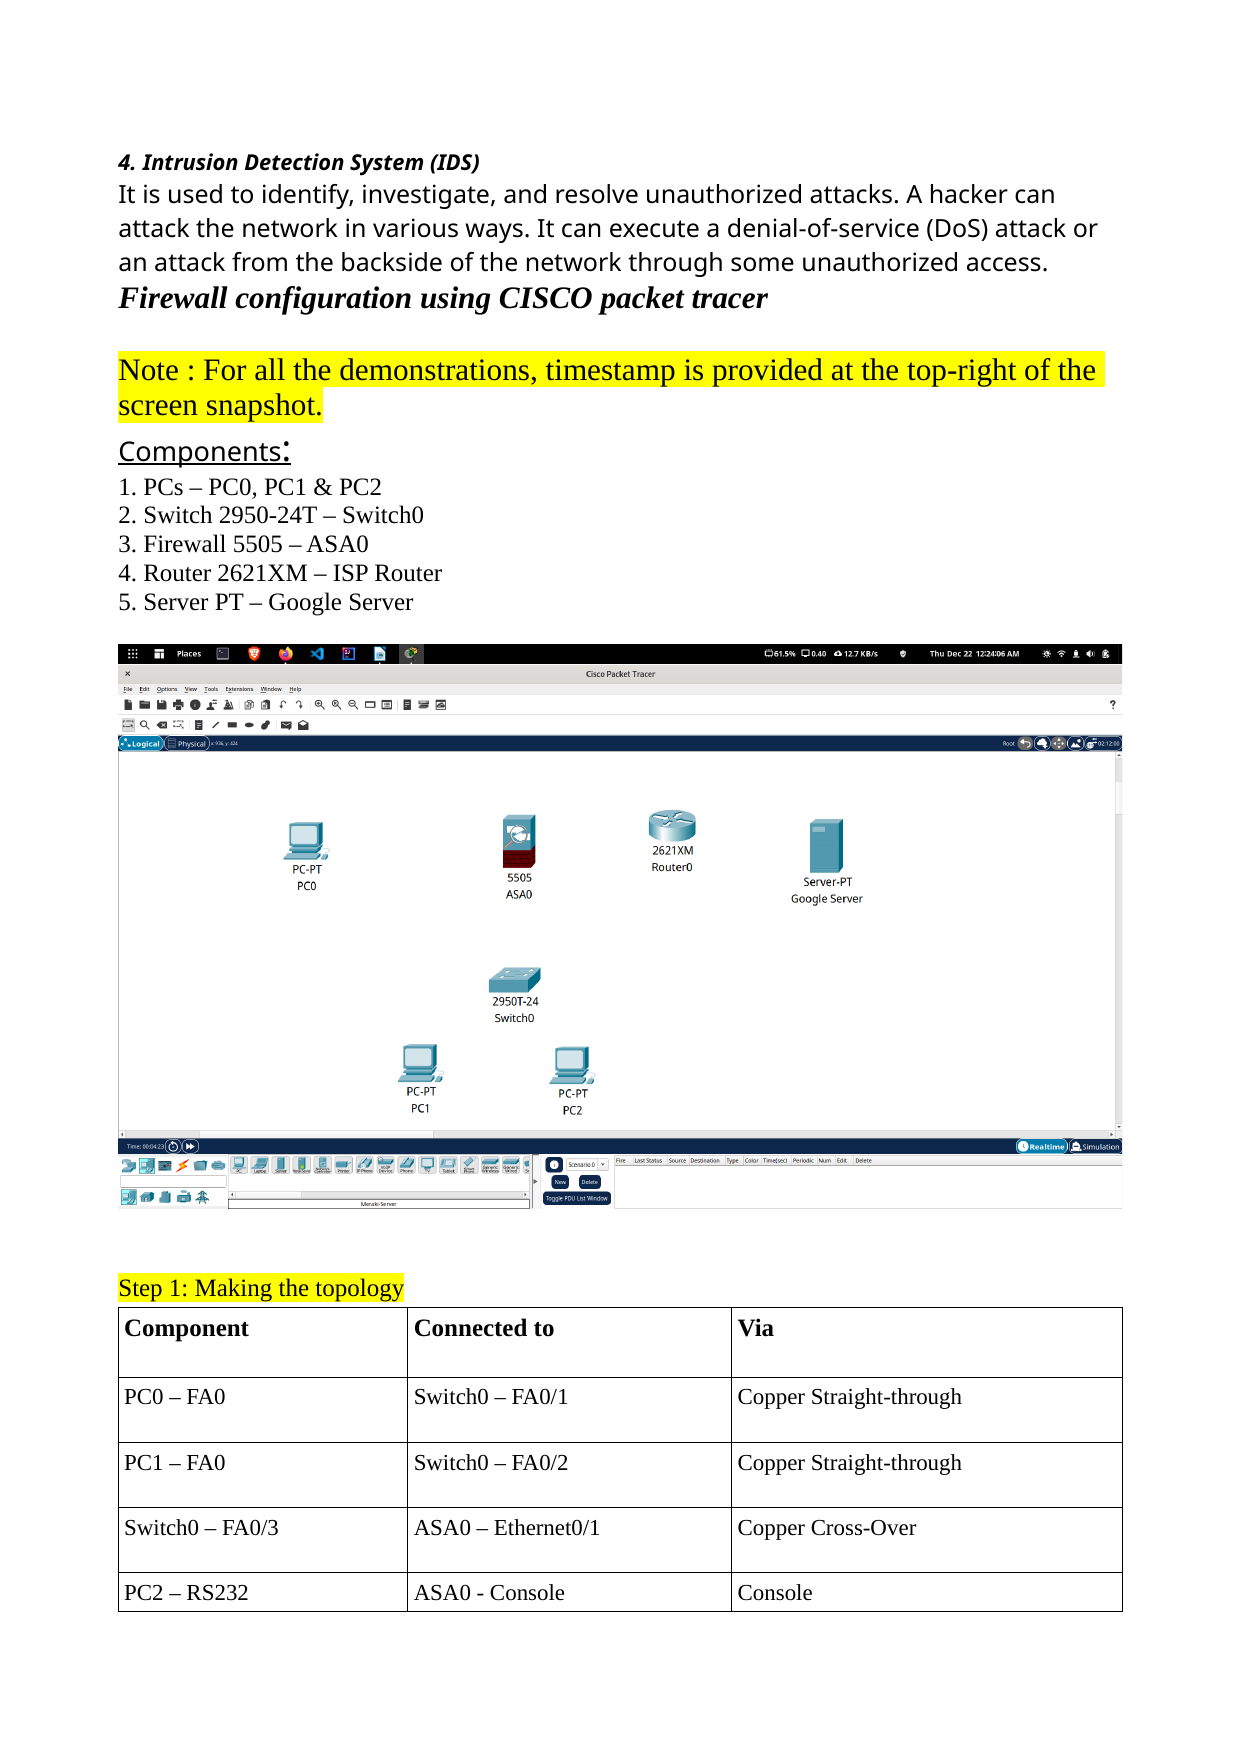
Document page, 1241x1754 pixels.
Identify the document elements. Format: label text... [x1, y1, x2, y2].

text 3. Firewall 5505 – ASA0 [118, 529, 1122, 558]
table_cell PC0 – FA0 [119, 1378, 407, 1442]
text 4. Router 2621XM – ISP Router [118, 558, 1122, 587]
text Components: [118, 423, 1122, 472]
table_cell Switch0 – FA0/3 [119, 1508, 407, 1572]
text 5. Server PT – Google Server [118, 587, 1122, 615]
table_header Connected to [408, 1308, 731, 1377]
text 1. PCs – PC0, PC1 & PC2 [118, 472, 1122, 500]
text Step 1: Making the topology [118, 1258, 1122, 1307]
table_cell ASA0 – Ethernet0/1 [408, 1508, 731, 1572]
table_header Via [732, 1308, 1122, 1377]
table_cell PC2 – RS232 [119, 1573, 407, 1611]
table_cell Console [732, 1573, 1122, 1611]
text Firewall configuration using CISCO packet tracer [118, 279, 1122, 315]
table_cell PC1 – FA0 [119, 1443, 407, 1507]
table_cell ASA0 - Console [408, 1573, 731, 1611]
table_cell Switch0 – FA0/1 [408, 1378, 731, 1442]
text It is used to identify, investigate, and resolve unauthorized attacks. A hacker can attack the network in various ways. It can execute a denial-of-service (DoS) attack or an attack from the backside of the network through some unauthorized access. [118, 177, 1122, 279]
text 2. Switch 2950-24T – Switch0 [118, 500, 1122, 529]
picture [118, 644, 1123, 1209]
table_cell Copper Cross-Over [732, 1508, 1122, 1572]
text Note : For all the demonstrations, timestamp is provided at the top-right of the screen snapshot. [118, 351, 1122, 423]
table_cell Copper Straight-through [732, 1378, 1122, 1442]
table_cell Copper Straight-through [732, 1443, 1122, 1507]
table_header Component [119, 1308, 407, 1377]
text 4. Intrusion Detection System (IDS) [118, 147, 1122, 177]
table_cell Switch0 – FA0/2 [408, 1443, 731, 1507]
